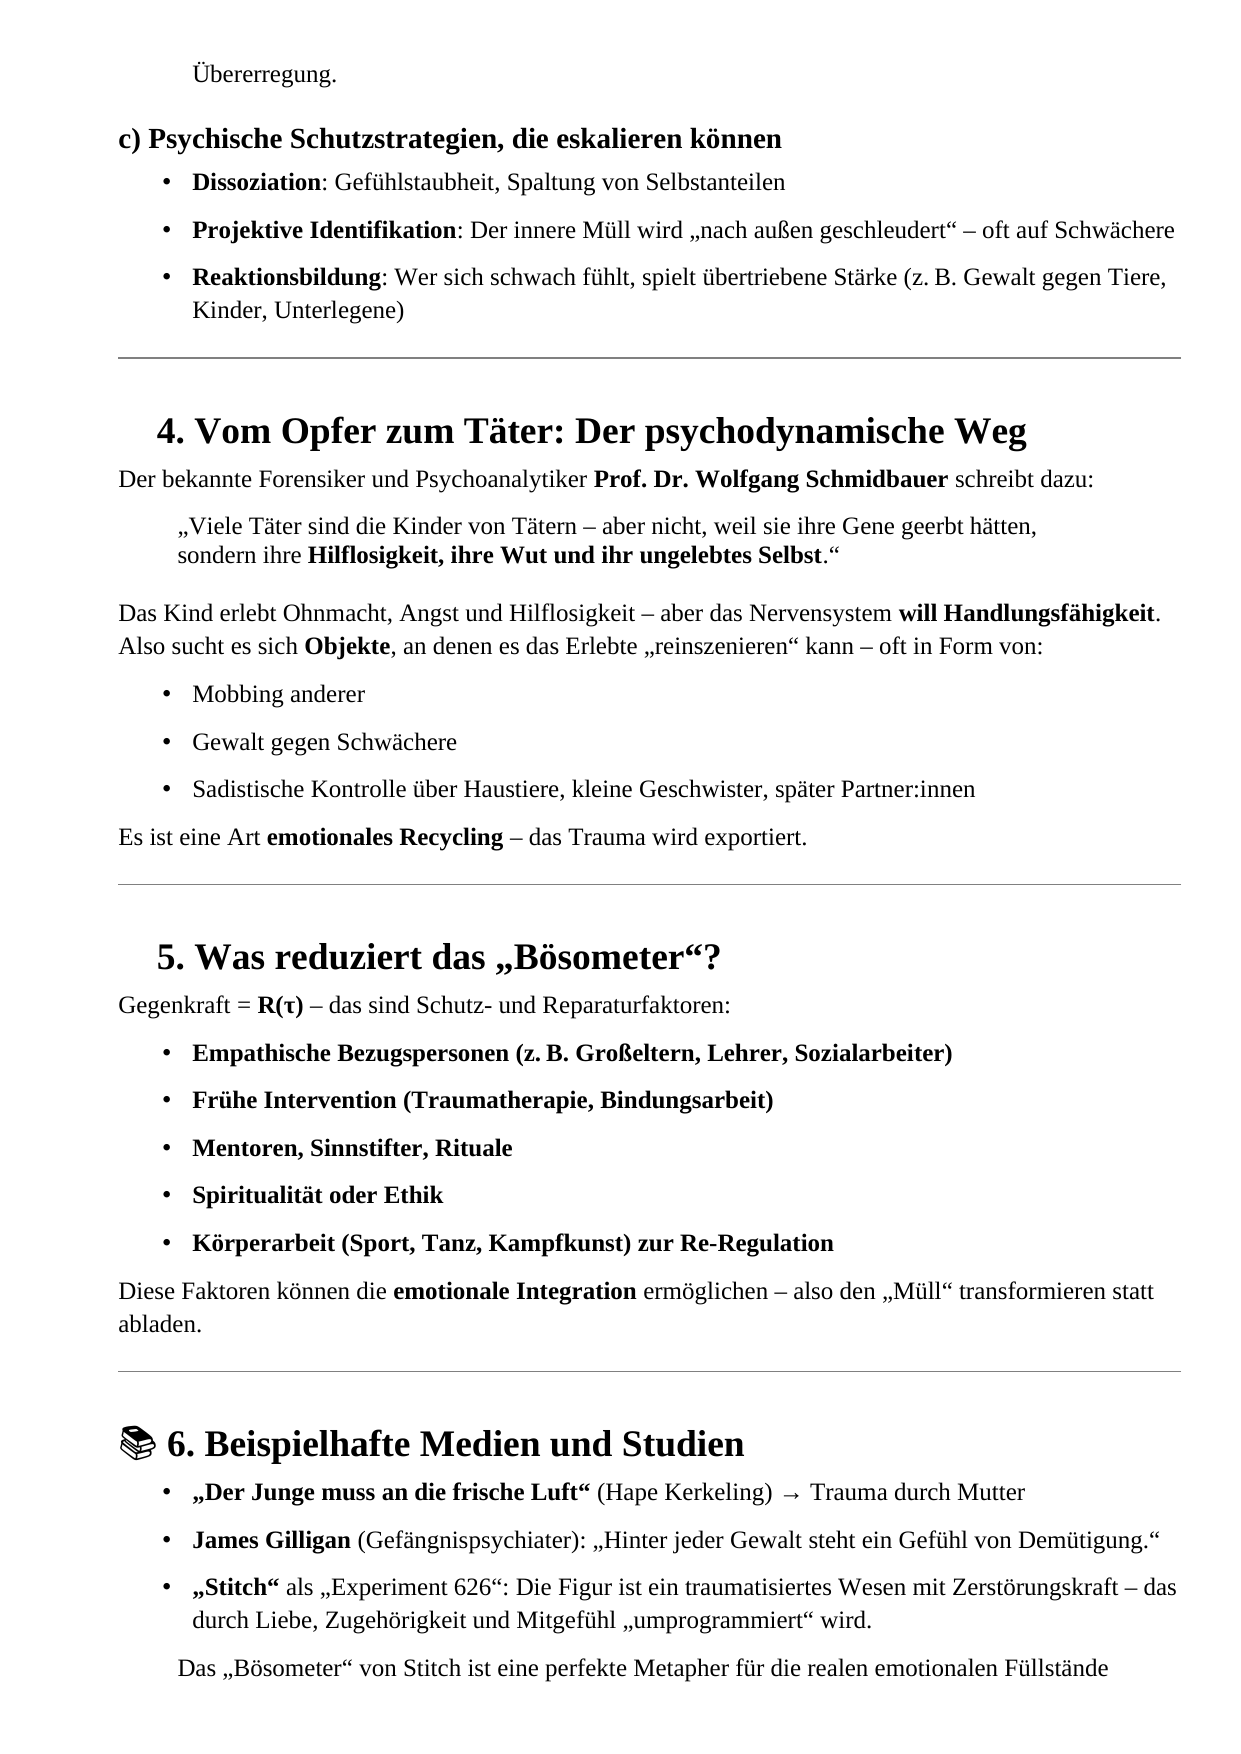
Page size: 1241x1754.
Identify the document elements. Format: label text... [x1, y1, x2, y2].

list Frühe Intervention (Traumatherapie, Bindungsarbeit) [162, 1085, 1181, 1114]
list „Stitch“ als „Experiment 626“: Die Figur ist ein traumatisiertes Wesen mit Zerstörungskraft – das durch Liebe, Zugehörigkeit und Mitgefühl „umprogrammiert“ wird. [162, 1572, 1181, 1634]
text Es ist eine Art emotionales Recycling – das Trauma wird exportiert. [118, 822, 1181, 851]
list Körperarbeit (Sport, Tanz, Kampfkunst) zur Re-Regulation [162, 1228, 1181, 1257]
list Sadistische Kontrolle über Haustiere, kleine Geschwister, später Partner:innen [162, 774, 1181, 803]
text Das Kind erlebt Ohnmacht, Angst und Hilflosigkeit – aber das Nervensystem will Handlungsfähigkeit. Also sucht es sich Objekte, an denen es das Erlebte „reinszenieren“ kann – oft in Form von: [118, 598, 1181, 660]
text „Viele Täter sind die Kinder von Tätern – aber nicht, weil sie ihre Gene geerbt hätten, sondern ihre Hilflosigkeit, ihre Wut und ihr ungelebtes Selbst.“ [177, 511, 1122, 569]
text Der bekannte Forensiker und Psychoanalytiker Prof. Dr. Wolfgang Schmidbauer schreibt dazu: [118, 464, 1181, 493]
list „Der Junge muss an die frische Luft“ (Hape Kerkeling) → Trauma durch Mutter [162, 1477, 1181, 1506]
subtitle 👤 4. Vom Opfer zum Täter: Der psychodynamische Weg [118, 408, 1181, 451]
subtitle 📚 6. Beispielhafte Medien und Studien [118, 1422, 1181, 1465]
text Das „Bösometer“ von Stitch ist eine perfekte Metapher für die realen emotionalen Füllstände [177, 1653, 1122, 1682]
list James Gilligan (Gefängnispsychiater): „Hinter jeder Gewalt steht ein Gefühl von Demütigung.“ [162, 1525, 1181, 1553]
list Gewalt gegen Schwächere [162, 727, 1181, 755]
list Spiritualität oder Ethik [162, 1181, 1181, 1209]
text Gegenkraft = R(τ) – das sind Schutz- und Reparaturfaktoren: [118, 990, 1181, 1019]
list Dissoziation: Gefühlstaubheit, Spaltung von Selbstanteilen [162, 167, 1181, 196]
list Reaktionsbildung: Wer sich schwach fühlt, spielt übertriebene Stärke (z. B. Gewalt gegen Tiere, Kinder, Unterlegene) [162, 262, 1181, 324]
subtitle 🧘 5. Was reduziert das „Bösometer“? [118, 934, 1181, 978]
list Übererregung. [162, 59, 1181, 88]
subtitle c) Psychische Schutzstrategien, die eskalieren können [118, 121, 1181, 155]
list Projektive Identifikation: Der innere Müll wird „nach außen geschleudert“ – oft auf Schwächere [162, 215, 1181, 244]
list Empathische Bezugspersonen (z. B. Großeltern, Lehrer, Sozialarbeiter) [162, 1038, 1181, 1067]
list Mentoren, Sinnstifter, Rituale [162, 1133, 1181, 1162]
list Mobbing anderer [162, 679, 1181, 708]
text Diese Faktoren können die emotionale Integration ermöglichen – also den „Müll“ transformieren statt abladen. [118, 1276, 1181, 1338]
